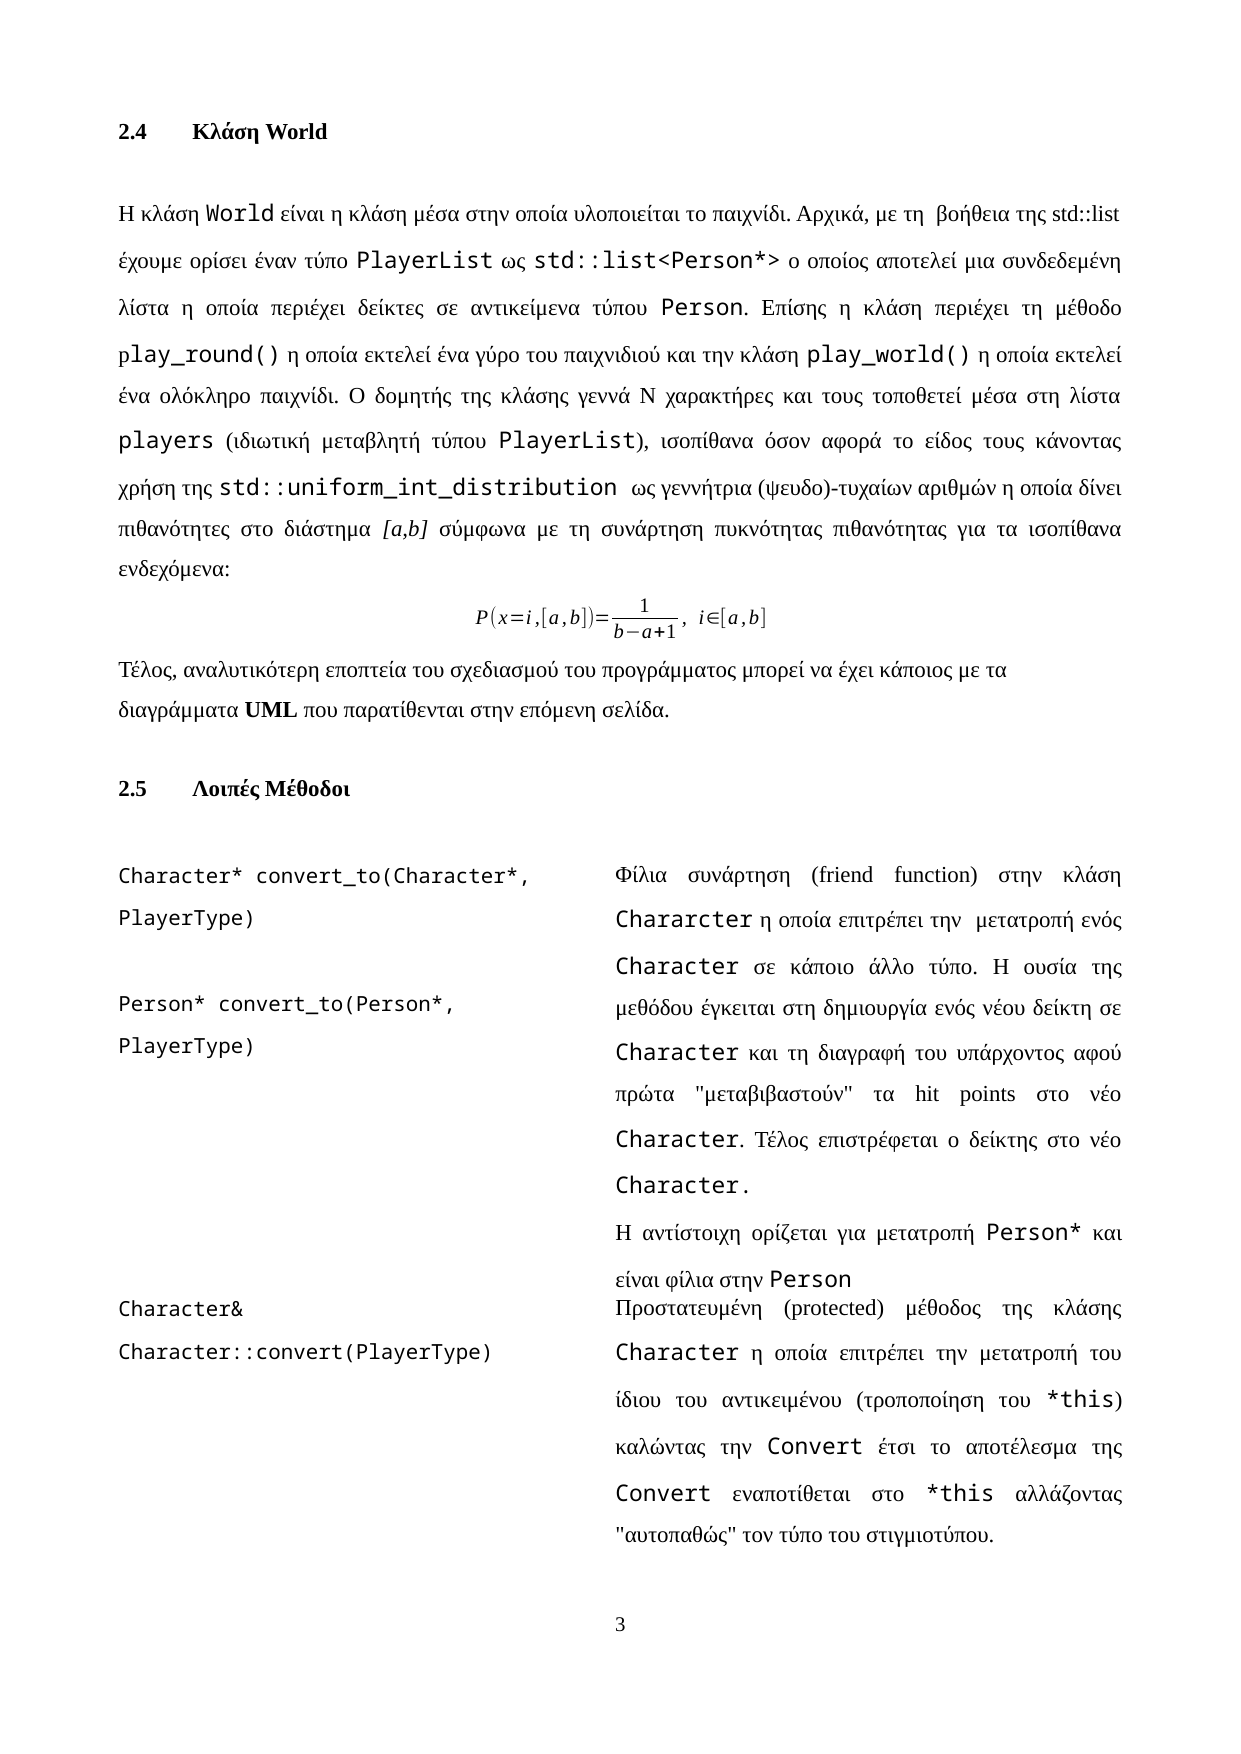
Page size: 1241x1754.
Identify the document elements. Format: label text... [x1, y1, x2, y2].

text 2.5 Λοιπές Μέθοδοι [118, 774, 1122, 801]
table_cell Character& Character::convert(PlayerType) [118, 1294, 587, 1548]
table_header Φίλια συνάρτηση (friend function) στην κλάση Chararcter η οποία επιτρέπει την μετατροπή ενός Character σε κάποιο άλλο τύπο. Η ουσία της μεθόδου έγκειται στη δημιουργία ενός νέου δείκτη σε Character και τη διαγραφή του υπάρχοντος αφού πρώτα "μεταβιβαστούν" τα hit points στο νέο Character. Τέλος επιστρέφεται ο δείκτης στο νέο Character. Η αντίστοιχη ορίζεται για μετατροπή Person* και είναι φίλια στην Person [615, 861, 1122, 1294]
text 2.4 Κλάση World [118, 118, 1122, 144]
table_cell [587, 1294, 615, 1548]
table_cell Προστατευμένη (protected) μέθοδος της κλάσης Character η οποία επιτρέπει την μετατροπή του ίδιου του αντικειμένου (τρoποποίηση του *this) καλώντας την Convert έτσι το αποτέλεσμα της Convert εναποτίθεται στο *this αλλάζοντας "αυτοπαθώς" τον τύπο του στιγμιοτύπου. [615, 1294, 1122, 1548]
text Η κλάση World είναι η κλάση μέσα στην οποία υλοποιείται το παιχνίδι. Αρχικά, με τη βοήθεια της std::list έχουμε ορίσει έναν τύπο PlayerList ως std::list<Person*> ο οποίος αποτελεί μια συνδεδεμένη λίστα η οποία περιέχει δείκτες σε αντικείμενα τύπου Person. Επίσης η κλάση περιέχει τη μέθοδο play_round() η οποία εκτελεί ένα γύρο του παιχνιδιού και την κλάση play_world() η οποία εκτελεί ένα ολόκληρο παιχνίδι. Ο δομητής της κλάσης γεννά N χαρακτήρες και τους τοποθετεί μέσα στη λίστα players (ιδιωτική μεταβλητή τύπου PlayerList), ισοπίθανα όσον αφορά το είδος τους κάνοντας χρήση της std::uniform_int_distribution ως γεννήτρια (ψευδο)-τυχαίων αριθμών η οποία δίνει πιθανότητες στο διάστημα [a,b] σύμφωνα με τη συνάρτηση πυκνότητας πιθανότητας για τα ισοπίθανα ενδεχόμενα: [118, 197, 1122, 581]
table_header [587, 861, 615, 1294]
table_header Character* convert_to(Character*, PlayerType) Person* convert_to(Person*, PlayerType) [118, 861, 587, 1294]
text Τέλος, αναλυτικότερη εποπτεία του σχεδιασμού του προγράμματος μπορεί να έχει κάποιος με τα διαγράμματα UML που παρατίθενται στην επόμενη σελίδα. [118, 656, 1122, 722]
